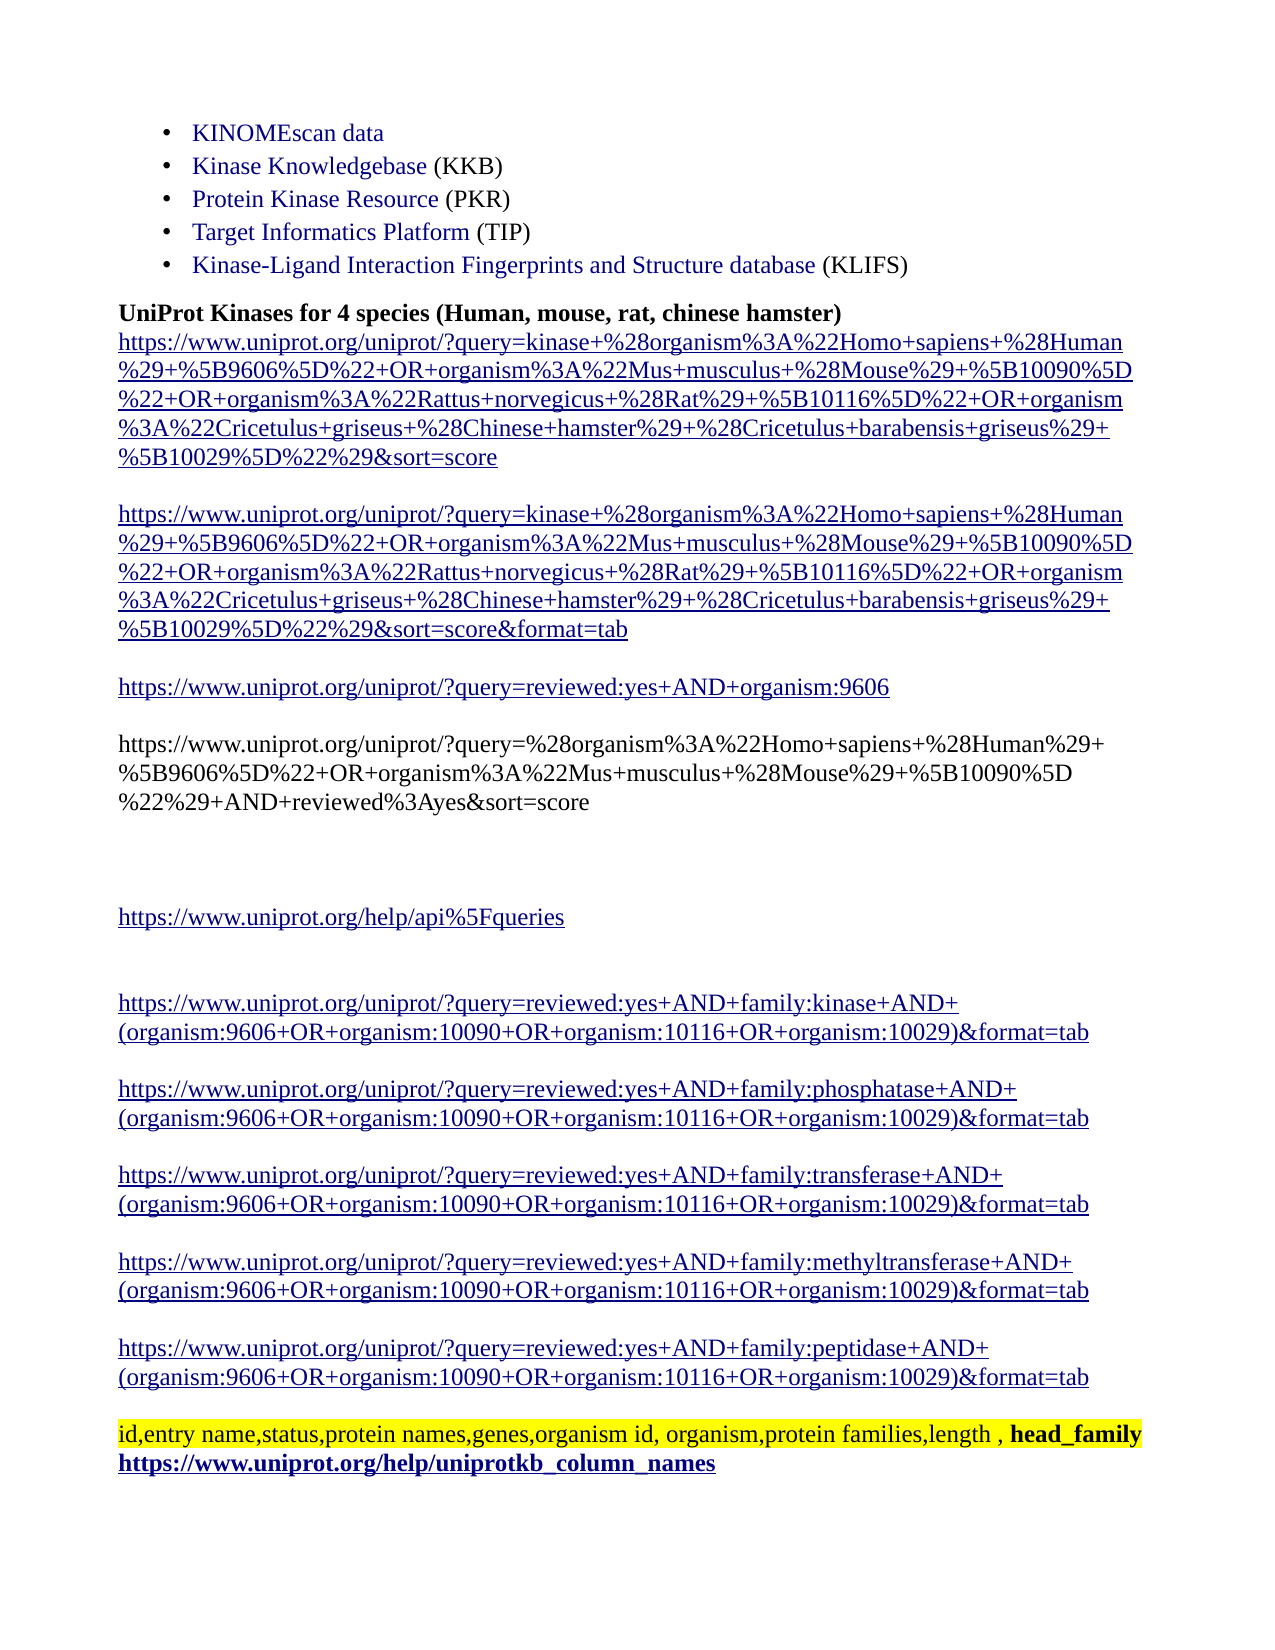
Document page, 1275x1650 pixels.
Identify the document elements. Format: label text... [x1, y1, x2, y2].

text https://www.uniprot.org/uniprot/?query=reviewed:yes+AND+family:peptidase+AND+(organism:9606+OR+organism:10090+OR+organism:10116+OR+organism:10029)&format=tab [118, 1333, 1157, 1390]
text https://www.uniprot.org/uniprot/?query=reviewed:yes+AND+family:transferase+AND+(organism:9606+OR+organism:10090+OR+organism:10116+OR+organism:10029)&format=tab [118, 1160, 1157, 1218]
list Target Informatics Platform (TIP) [162, 217, 1157, 246]
text id,entry name,status,protein names,genes,organism id, organism,protein families,length , head_family [118, 1419, 1157, 1448]
list Kinase-Ligand Interaction Fingerprints and Structure database (KLIFS) [162, 250, 1157, 279]
text https://www.uniprot.org/uniprot/?query=reviewed:yes+AND+family:kinase+AND+(organism:9606+OR+organism:10090+OR+organism:10116+OR+organism:10029)&format=tab [118, 988, 1157, 1045]
text https://www.uniprot.org/uniprot/?query=%28organism%3A%22Homo+sapiens+%28Human%29+%5B9606%5D%22+OR+organism%3A%22Mus+musculus+%28Mouse%29+%5B10090%5D%22%29+AND+reviewed%3Ayes&sort=score [118, 729, 1157, 815]
text UniProt Kinases for 4 species (Human, mouse, rat, chinese hamster) [118, 298, 1157, 327]
text https://www.uniprot.org/uniprot/?query=kinase+%28organism%3A%22Homo+sapiens+%28Human%29+%5B9606%5D%22+OR+organism%3A%22Mus+musculus+%28Mouse%29+%5B10090%5D%22+OR+organism%3A%22Rattus+norvegicus+%28Rat%29+%5B10116%5D%22+OR+organism%3A%22Cricetulus+griseus+%28Chinese+hamster%29+%28Cricetulus+barabensis+griseus%29+%5B10029%5D%22%29&sort=score&format=tab [118, 499, 1157, 643]
text https://www.uniprot.org/uniprot/?query=reviewed:yes+AND+family:phosphatase+AND+(organism:9606+OR+organism:10090+OR+organism:10116+OR+organism:10029)&format=tab [118, 1074, 1157, 1132]
list KINOMEscan data [162, 118, 1157, 147]
text https://www.uniprot.org/uniprot/?query=reviewed:yes+AND+organism:9606 [118, 672, 1157, 700]
text https://www.uniprot.org/uniprot/?query=kinase+%28organism%3A%22Homo+sapiens+%28Human%29+%5B9606%5D%22+OR+organism%3A%22Mus+musculus+%28Mouse%29+%5B10090%5D%22+OR+organism%3A%22Rattus+norvegicus+%28Rat%29+%5B10116%5D%22+OR+organism%3A%22Cricetulus+griseus+%28Chinese+hamster%29+%28Cricetulus+barabensis+griseus%29+%5B10029%5D%22%29&sort=score [118, 327, 1157, 470]
text https://www.uniprot.org/uniprot/?query=reviewed:yes+AND+family:methyltransferase+AND+(organism:9606+OR+organism:10090+OR+organism:10116+OR+organism:10029)&format=tab [118, 1247, 1157, 1304]
list Protein Kinase Resource (PKR) [162, 184, 1157, 213]
text https://www.uniprot.org/help/api%5Fqueries [118, 902, 1157, 930]
list Kinase Knowledgebase (KKB) [162, 151, 1157, 180]
text https://www.uniprot.org/help/uniprotkb_column_names [118, 1448, 1157, 1477]
